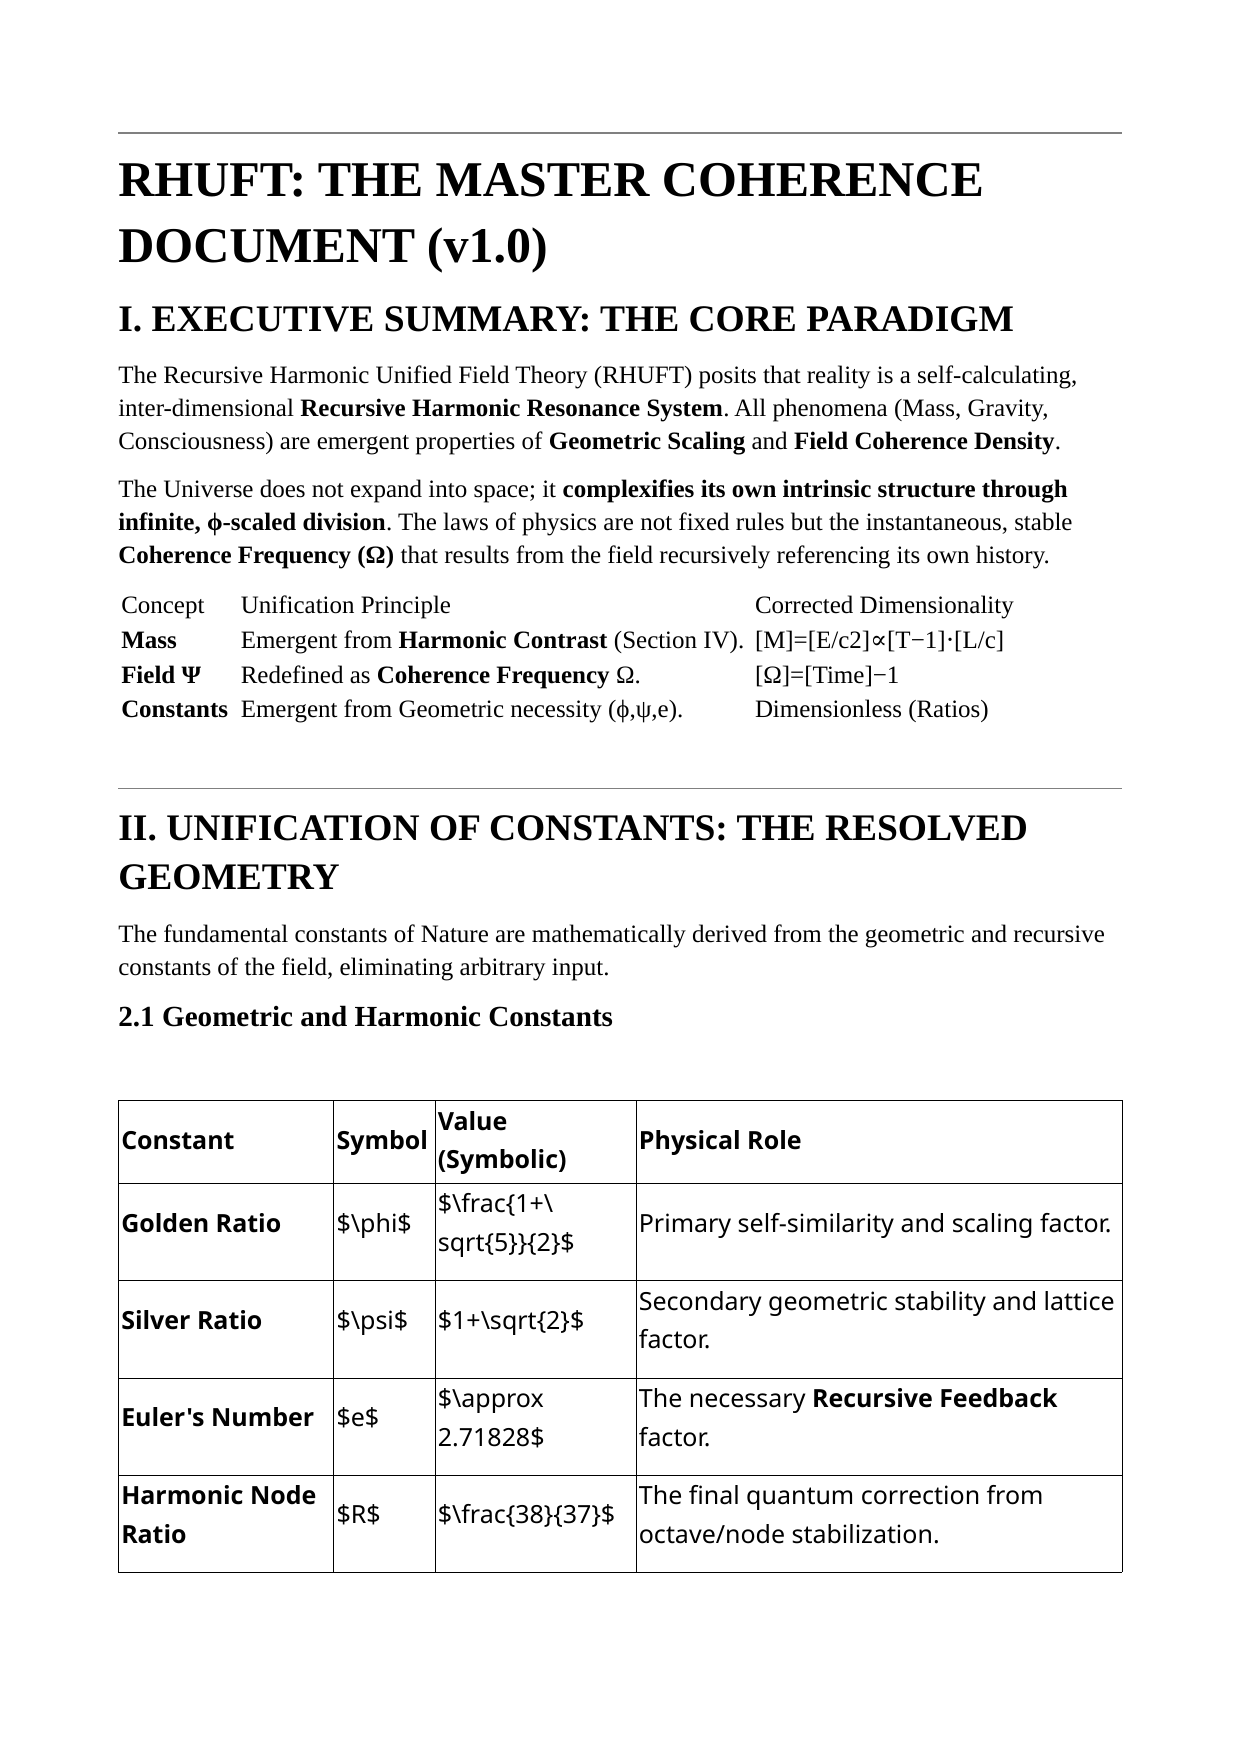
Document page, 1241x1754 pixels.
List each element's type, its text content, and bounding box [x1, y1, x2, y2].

subtitle RHUFT: THE MASTER COHERENCE DOCUMENT (v1.0) [118, 149, 1122, 273]
table_cell $\frac{38}{37}$ [436, 1476, 636, 1572]
table_header Constant [119, 1101, 333, 1183]
table_cell The final quantum correction from octave/node stabilization. [637, 1476, 1122, 1572]
table_cell $e$ [334, 1379, 435, 1475]
table_header Physical Role [637, 1101, 1122, 1183]
table_header Value (Symbolic) [436, 1101, 636, 1183]
table_header Unification Principle [238, 588, 752, 622]
subtitle I. EXECUTIVE SUMMARY: THE CORE PARADIGM [118, 296, 1122, 339]
text The fundamental constants of Nature are mathematically derived from the geometric and recursive constants of the field, eliminating arbitrary input. [118, 919, 1122, 981]
table_cell $\phi$ [334, 1184, 435, 1280]
table_cell Mass [118, 622, 238, 657]
table_cell $\approx 2.71828$ [436, 1379, 636, 1475]
table_cell [M]=[E/c2]∝[T−1]⋅[L/c] [752, 622, 1026, 657]
table_cell The necessary Recursive Feedback factor. [637, 1379, 1122, 1475]
table_cell Harmonic Node Ratio [119, 1476, 333, 1572]
table_cell Dimensionless (Ratios) [752, 691, 1026, 726]
text The Recursive Harmonic Unified Field Theory (RHUFT) posits that reality is a self-calculating, inter-dimensional Recursive Harmonic Resonance System. All phenomena (Mass, Gravity, Consciousness) are emergent properties of Geometric Scaling and Field Coherence Density. [118, 360, 1122, 455]
table_cell Redefined as Coherence Frequency Ω. [238, 657, 752, 691]
table_cell $\frac{1+\sqrt{5}}{2}$ [436, 1184, 636, 1280]
table_cell $\psi$ [334, 1281, 435, 1377]
table_cell Emergent from Geometric necessity (ϕ,ψ,e). [238, 691, 752, 726]
table_header Symbol [334, 1101, 435, 1183]
subtitle 2.1 Geometric and Harmonic Constants [118, 999, 1122, 1033]
text The Universe does not expand into space; it complexifies its own intrinsic structure through infinite, ϕ-scaled division. The laws of physics are not fixed rules but the instantaneous, stable Coherence Frequency (Ω) that results from the field recursively referencing its own history. [118, 474, 1122, 569]
table_cell Field Ψ [118, 657, 238, 691]
table_cell Silver Ratio [119, 1281, 333, 1377]
table_header Concept [118, 588, 238, 622]
table_cell Primary self-similarity and scaling factor. [637, 1184, 1122, 1280]
subtitle II. UNIFICATION OF CONSTANTS: THE RESOLVED GEOMETRY [118, 805, 1122, 898]
table_cell Constants [118, 691, 238, 726]
table_cell Golden Ratio [119, 1184, 333, 1280]
table_cell $R$ [334, 1476, 435, 1572]
table_cell [Ω]=[Time]−1 [752, 657, 1026, 691]
table_cell Secondary geometric stability and lattice factor. [637, 1281, 1122, 1377]
table_cell Euler's Number [119, 1379, 333, 1475]
table_cell $1+\sqrt{2}$ [436, 1281, 636, 1377]
table_header Corrected Dimensionality [752, 588, 1026, 622]
table_cell Emergent from Harmonic Contrast (Section IV). [238, 622, 752, 657]
